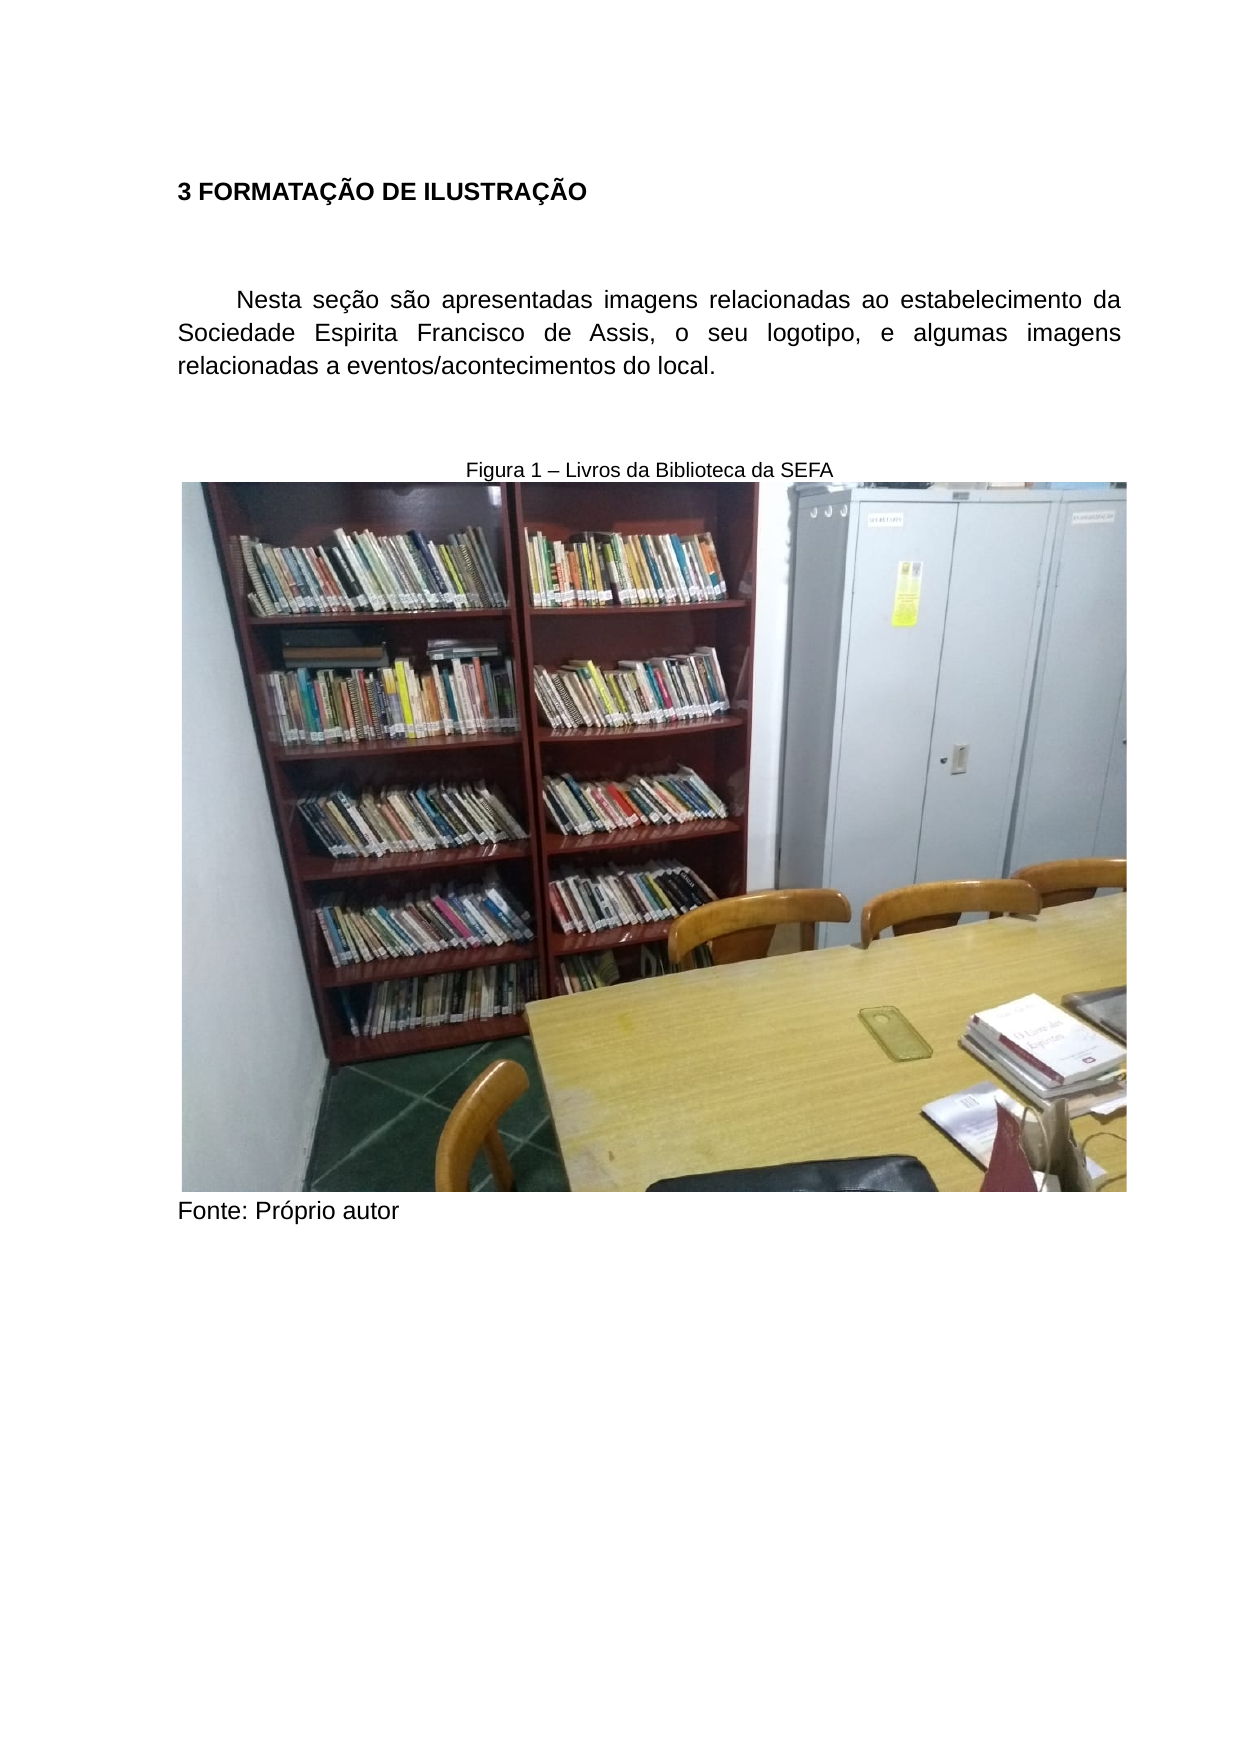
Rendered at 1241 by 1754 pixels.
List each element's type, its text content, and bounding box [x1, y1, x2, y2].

text Figura 1 – Livros da Biblioteca da SEFA [177, 458, 1122, 482]
text Nesta seção são apresentadas imagens relacionadas ao estabelecimento da Sociedade Espirita Francisco de Assis, o seu logotipo, e algumas imagens relacionadas a eventos/acontecimentos do local. [177, 285, 1122, 380]
text 3 FORMATAÇÃO DE ILUSTRAÇÃO [177, 177, 1122, 206]
text Fonte: Próprio autor [177, 482, 1122, 1224]
picture [181, 482, 1127, 1192]
